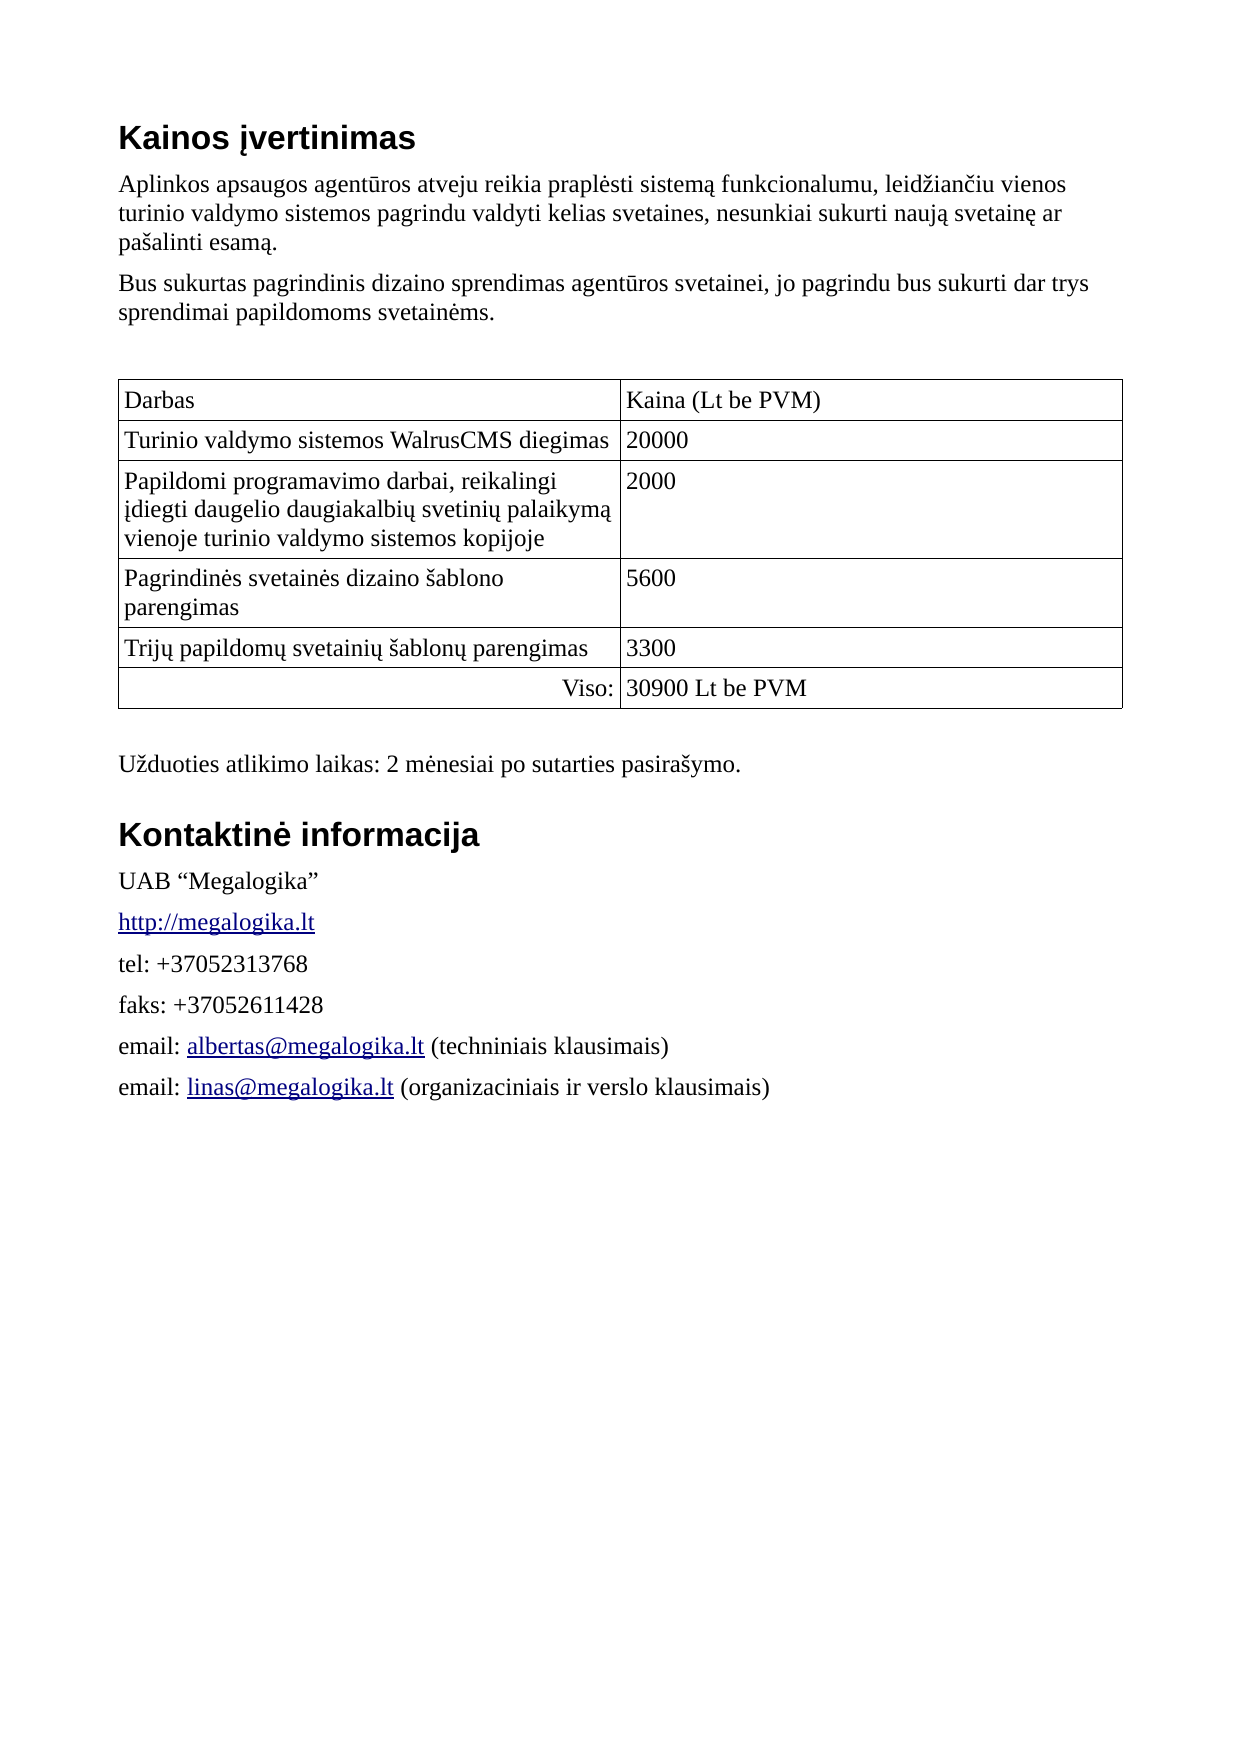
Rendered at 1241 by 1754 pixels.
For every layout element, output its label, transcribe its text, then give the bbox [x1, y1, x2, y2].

text email: albertas@megalogika.lt (techniniais klausimais) [118, 1031, 1122, 1060]
text http://megalogika.lt [118, 907, 1122, 936]
table_cell Pagrindinės svetainės dizaino šablono parengimas [119, 559, 620, 627]
table_header Kaina (Lt be PVM) [621, 380, 1122, 419]
table_cell 3300 [621, 628, 1122, 667]
table_cell 2000 [621, 461, 1122, 558]
table_cell Turinio valdymo sistemos WalrusCMS diegimas [119, 421, 620, 460]
table_cell Trijų papildomų svetainių šablonų parengimas [119, 628, 620, 667]
table_cell Viso: [119, 668, 620, 707]
table_cell Papildomi programavimo darbai, reikalingi įdiegti daugelio daugiakalbių svetinių palaikymą vienoje turinio valdymo sistemos kopijoje [119, 461, 620, 558]
text tel: +37052313768 [118, 949, 1122, 977]
text Užduoties atlikimo laikas: 2 mėnesiai po sutarties pasirašymo. [118, 749, 1122, 777]
subtitle Kontaktinė informacija [118, 815, 1122, 854]
table_header Darbas [119, 380, 620, 419]
text UAB “Megalogika” [118, 866, 1122, 895]
text faks: +37052611428 [118, 990, 1122, 1019]
text email: linas@megalogika.lt (organizaciniais ir verslo klausimais) [118, 1072, 1122, 1101]
table_cell 5600 [621, 559, 1122, 627]
table_cell 20000 [621, 421, 1122, 460]
table_cell 30900 Lt be PVM [621, 668, 1122, 707]
subtitle Kainos įvertinimas [118, 118, 1122, 157]
text Aplinkos apsaugos agentūros atveju reikia praplėsti sistemą funkcionalumu, leidžiančiu vienos turinio valdymo sistemos pagrindu valdyti kelias svetaines, nesunkiai sukurti naują svetainę ar pašalinti esamą. [118, 169, 1122, 256]
text Bus sukurtas pagrindinis dizaino sprendimas agentūros svetainei, jo pagrindu bus sukurti dar trys sprendimai papildomoms svetainėms. [118, 268, 1122, 326]
